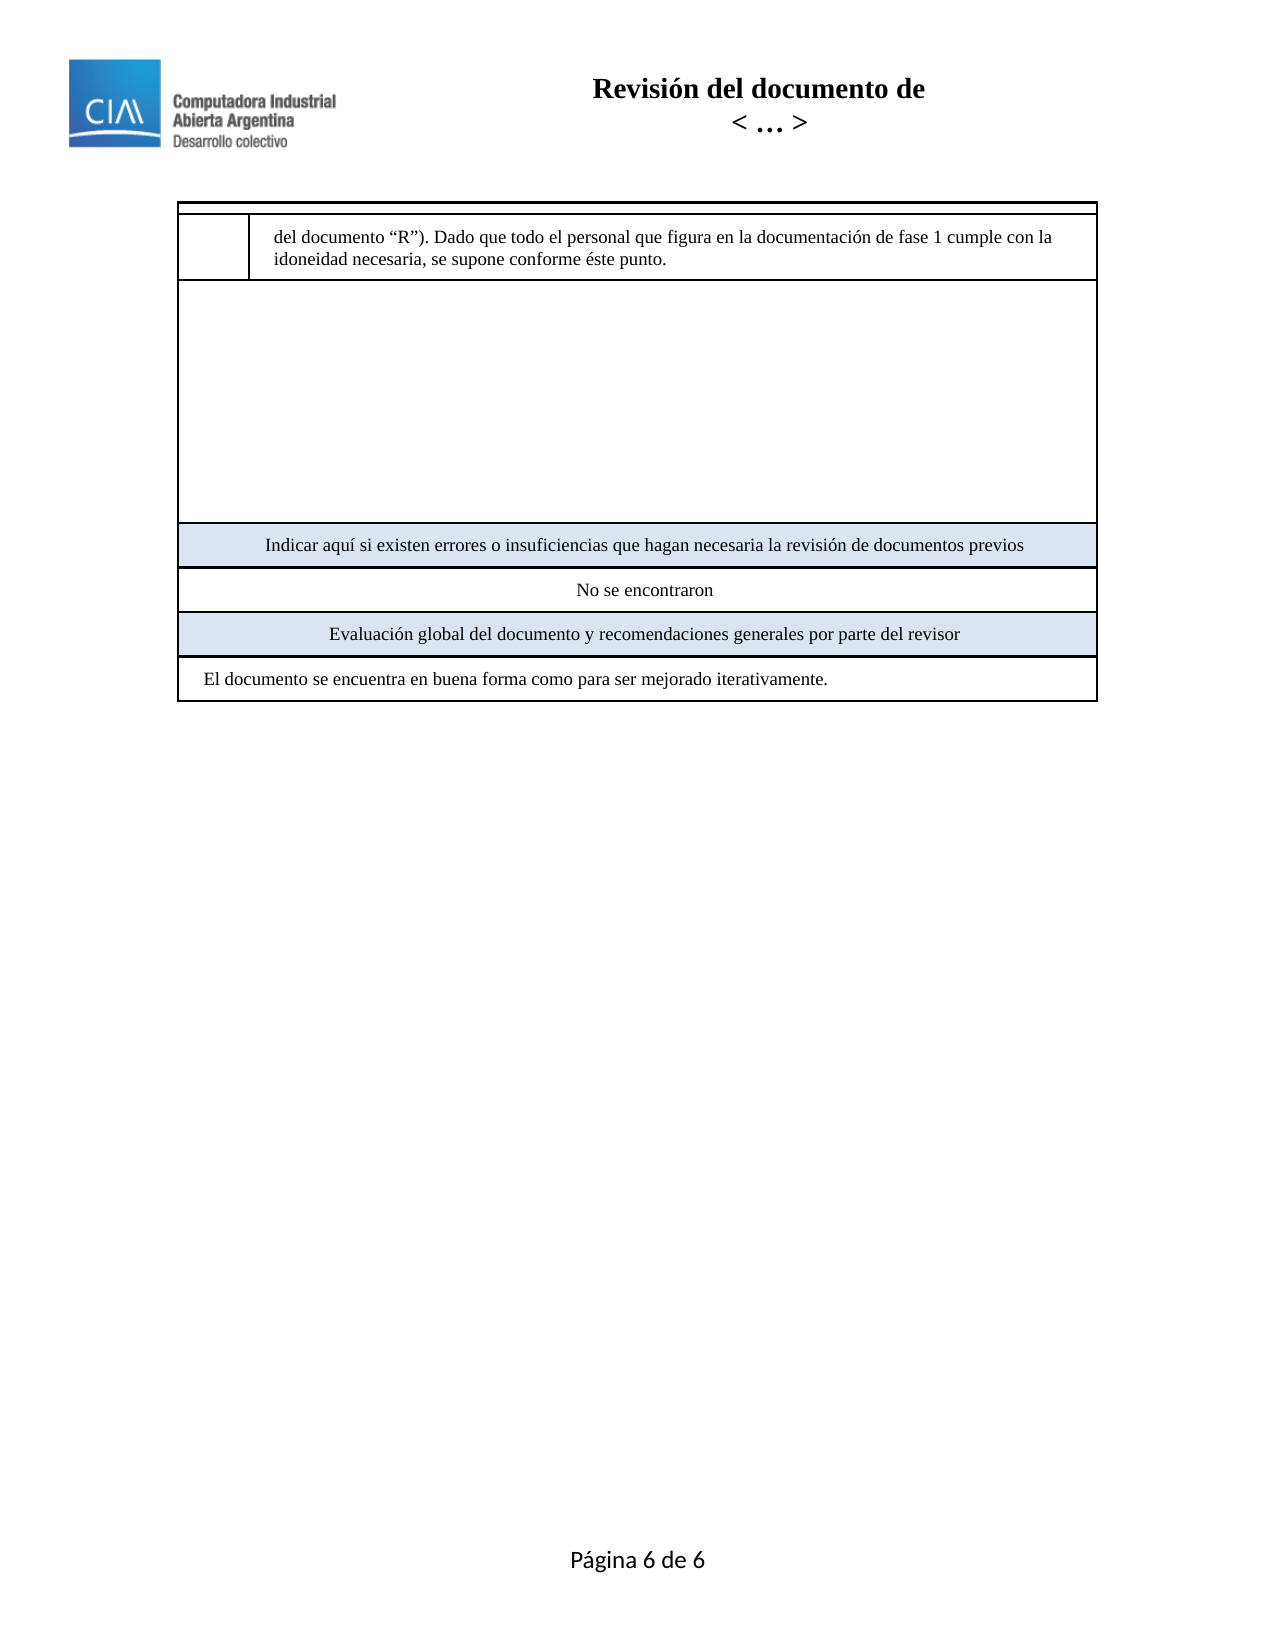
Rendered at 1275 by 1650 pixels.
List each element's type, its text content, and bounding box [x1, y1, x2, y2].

table_cell [179, 215, 248, 279]
picture [66, 53, 362, 156]
table_cell Indicar aquí si existen errores o insuficiencias que hagan necesaria la revisión de documentos previos [179, 524, 1096, 566]
table_cell del documento “R”). Dado que todo el personal que figura en la documentación de fase 1 cumple con la idoneidad necesaria, se supone conforme éste punto. [250, 215, 1096, 279]
table_cell [179, 204, 1096, 213]
table_cell Evaluación global del documento y recomendaciones generales por parte del revisor [179, 613, 1096, 655]
table_cell [179, 281, 1096, 522]
table_cell El documento se encuentra en buena forma como para ser mejorado iterativamente. [179, 658, 1096, 700]
table_cell No se encontraron [179, 569, 1096, 611]
